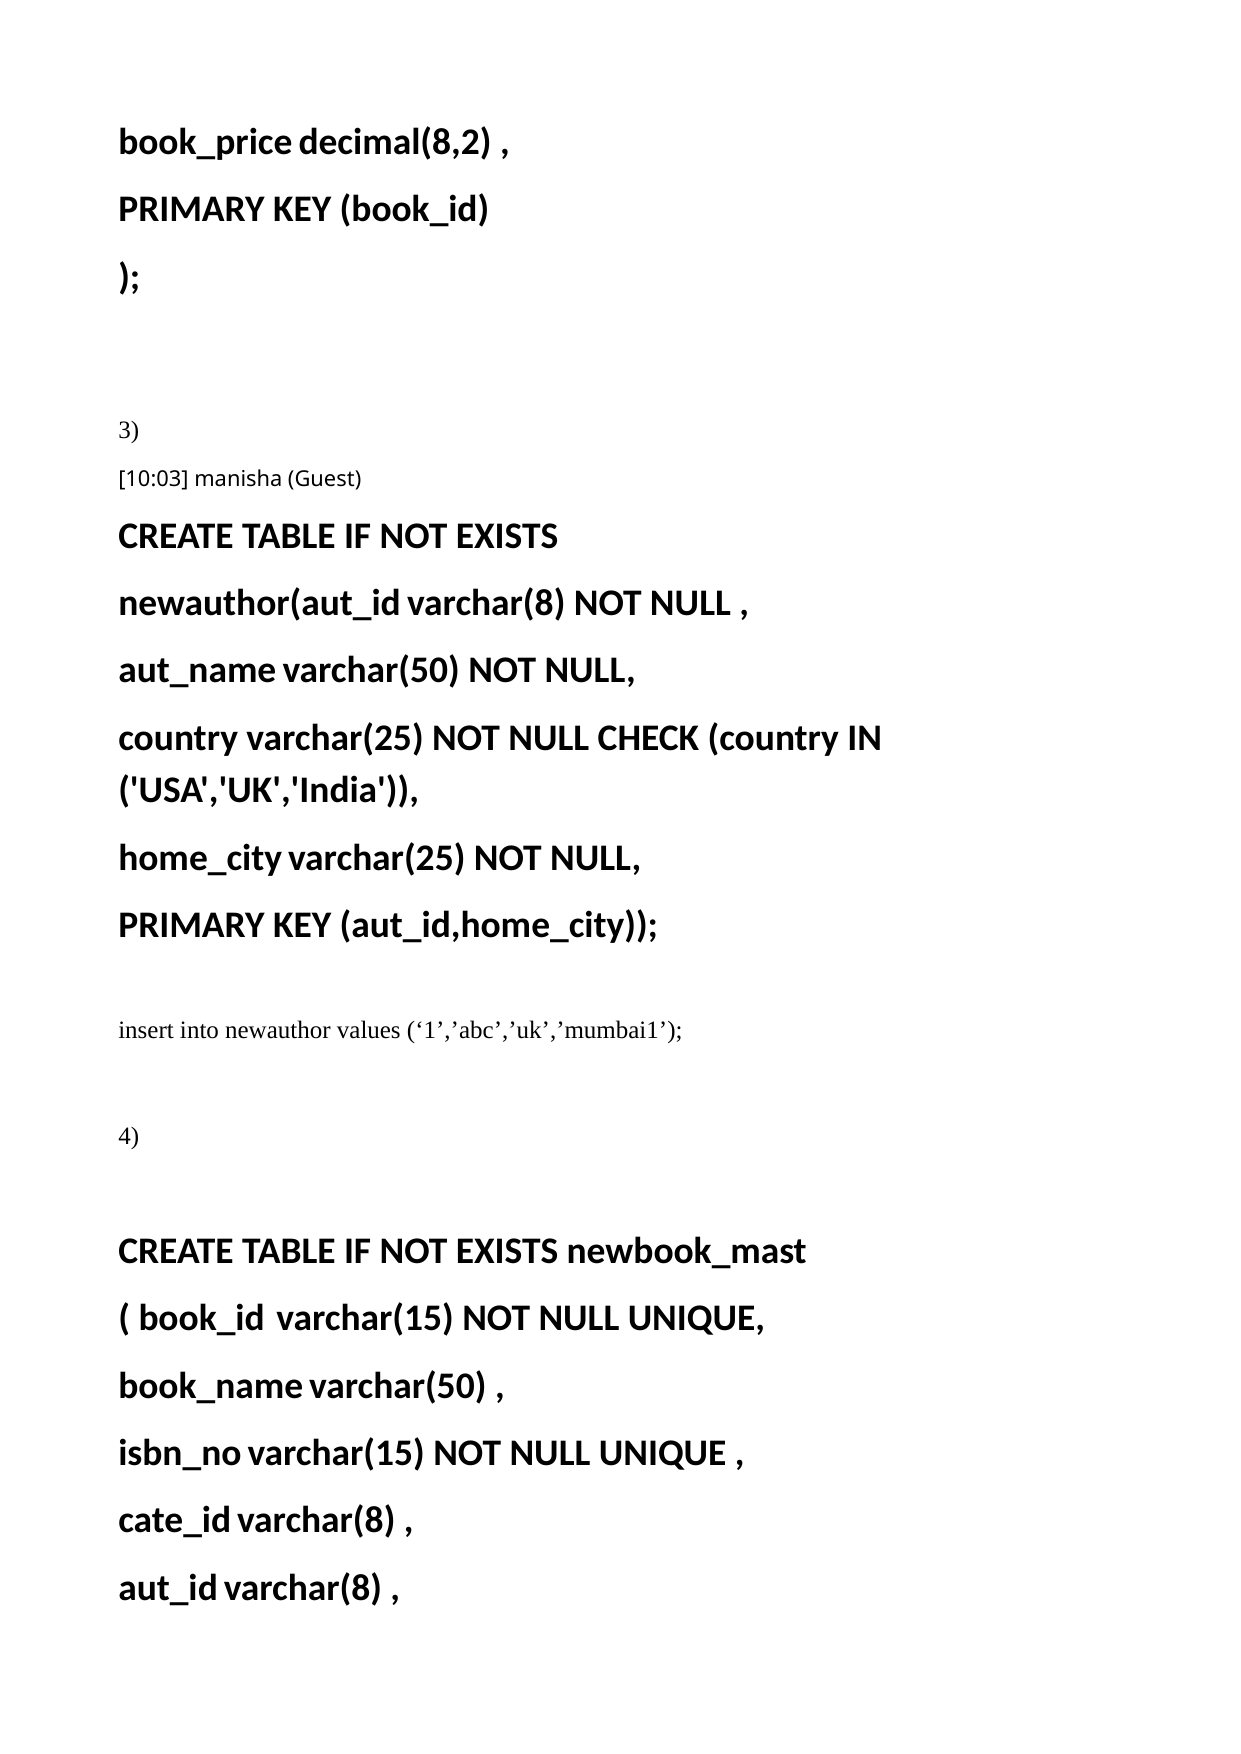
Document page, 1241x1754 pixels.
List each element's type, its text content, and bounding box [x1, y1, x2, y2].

text book_price decimal(8,2) , [118, 118, 1122, 164]
text ); [118, 253, 1122, 298]
text aut_name varchar(50) NOT NULL, [118, 646, 1122, 692]
text newauthor(aut_id varchar(8) NOT NULL , [118, 579, 1122, 625]
text cate_id varchar(8) , [118, 1496, 1122, 1542]
text book_name varchar(50) , [118, 1362, 1122, 1407]
text 3) [118, 415, 1122, 444]
text aut_id varchar(8) , [118, 1563, 1122, 1609]
text 4) [118, 1121, 1122, 1149]
text home_city varchar(25) NOT NULL, [118, 833, 1122, 879]
text CREATE TABLE IF NOT EXISTS [118, 512, 1122, 557]
text [10:03] manisha (Guest) [118, 463, 1122, 493]
text PRIMARY KEY (aut_id,home_city)); [118, 901, 1122, 947]
text country varchar(25) NOT NULL CHECK (country IN ('USA','UK','India')), [118, 713, 1122, 812]
text insert into newauthor values (‘1’,’abc’,’uk’,’mumbai1’); [118, 1016, 1122, 1044]
text ( book_id varchar(15) NOT NULL UNIQUE, [118, 1294, 1122, 1340]
text isbn_no varchar(15) NOT NULL UNIQUE , [118, 1429, 1122, 1475]
text CREATE TABLE IF NOT EXISTS newbook_mast [118, 1227, 1122, 1273]
text PRIMARY KEY (book_id) [118, 185, 1122, 231]
